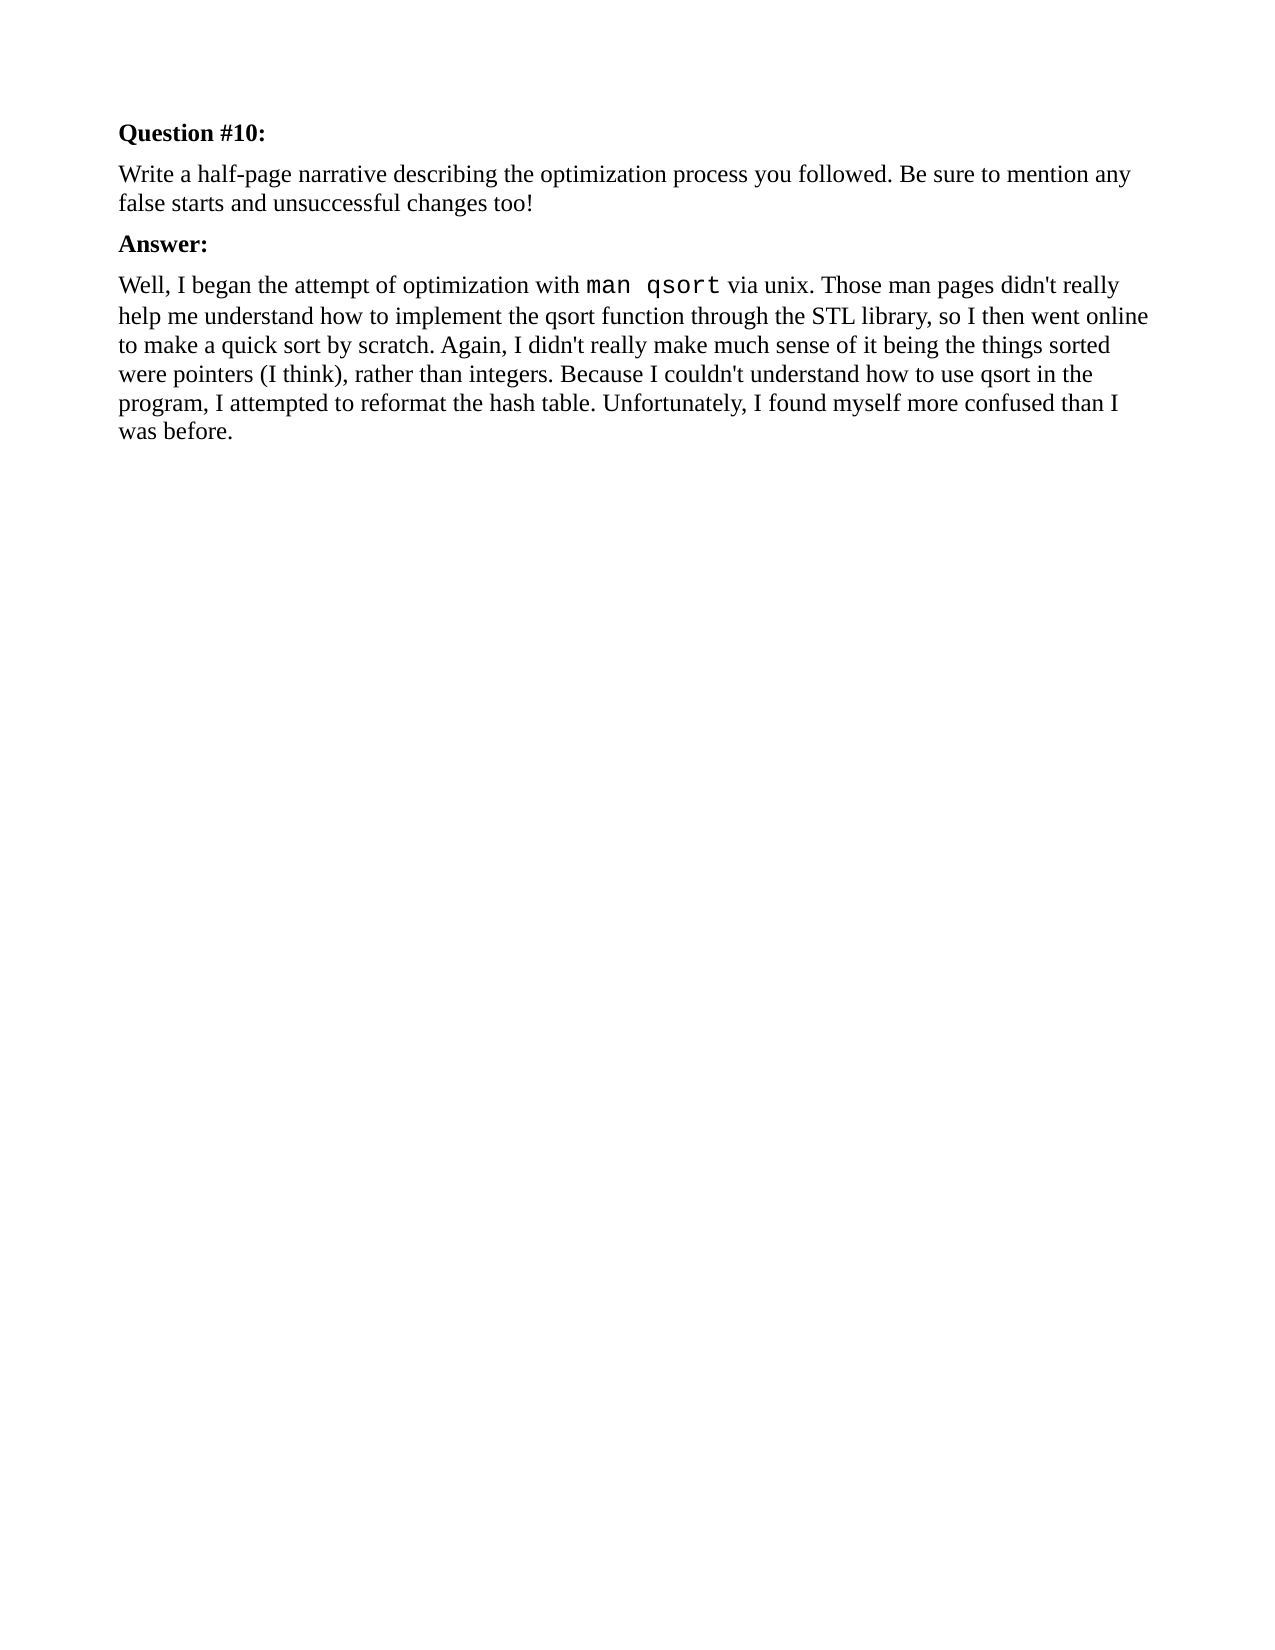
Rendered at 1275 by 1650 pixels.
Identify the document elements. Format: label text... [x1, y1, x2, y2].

text Well, I began the attempt of optimization with man qsort via unix. Those man pages didn't really help me understand how to implement the qsort function through the STL library, so I then went online to make a quick sort by scratch. Again, I didn't really make much sense of it being the things sorted were pointers (I think), rather than integers. Because I couldn't understand how to use qsort in the program, I attempted to reformat the hash table. Unfortunately, I found myself more confused than I was before. [118, 271, 1157, 445]
text Answer: [118, 229, 1157, 258]
text Write a half-page narrative describing the optimization process you followed. Be sure to mention any false starts and unsuccessful changes too! [118, 159, 1157, 217]
text Question #10: [118, 118, 1157, 147]
